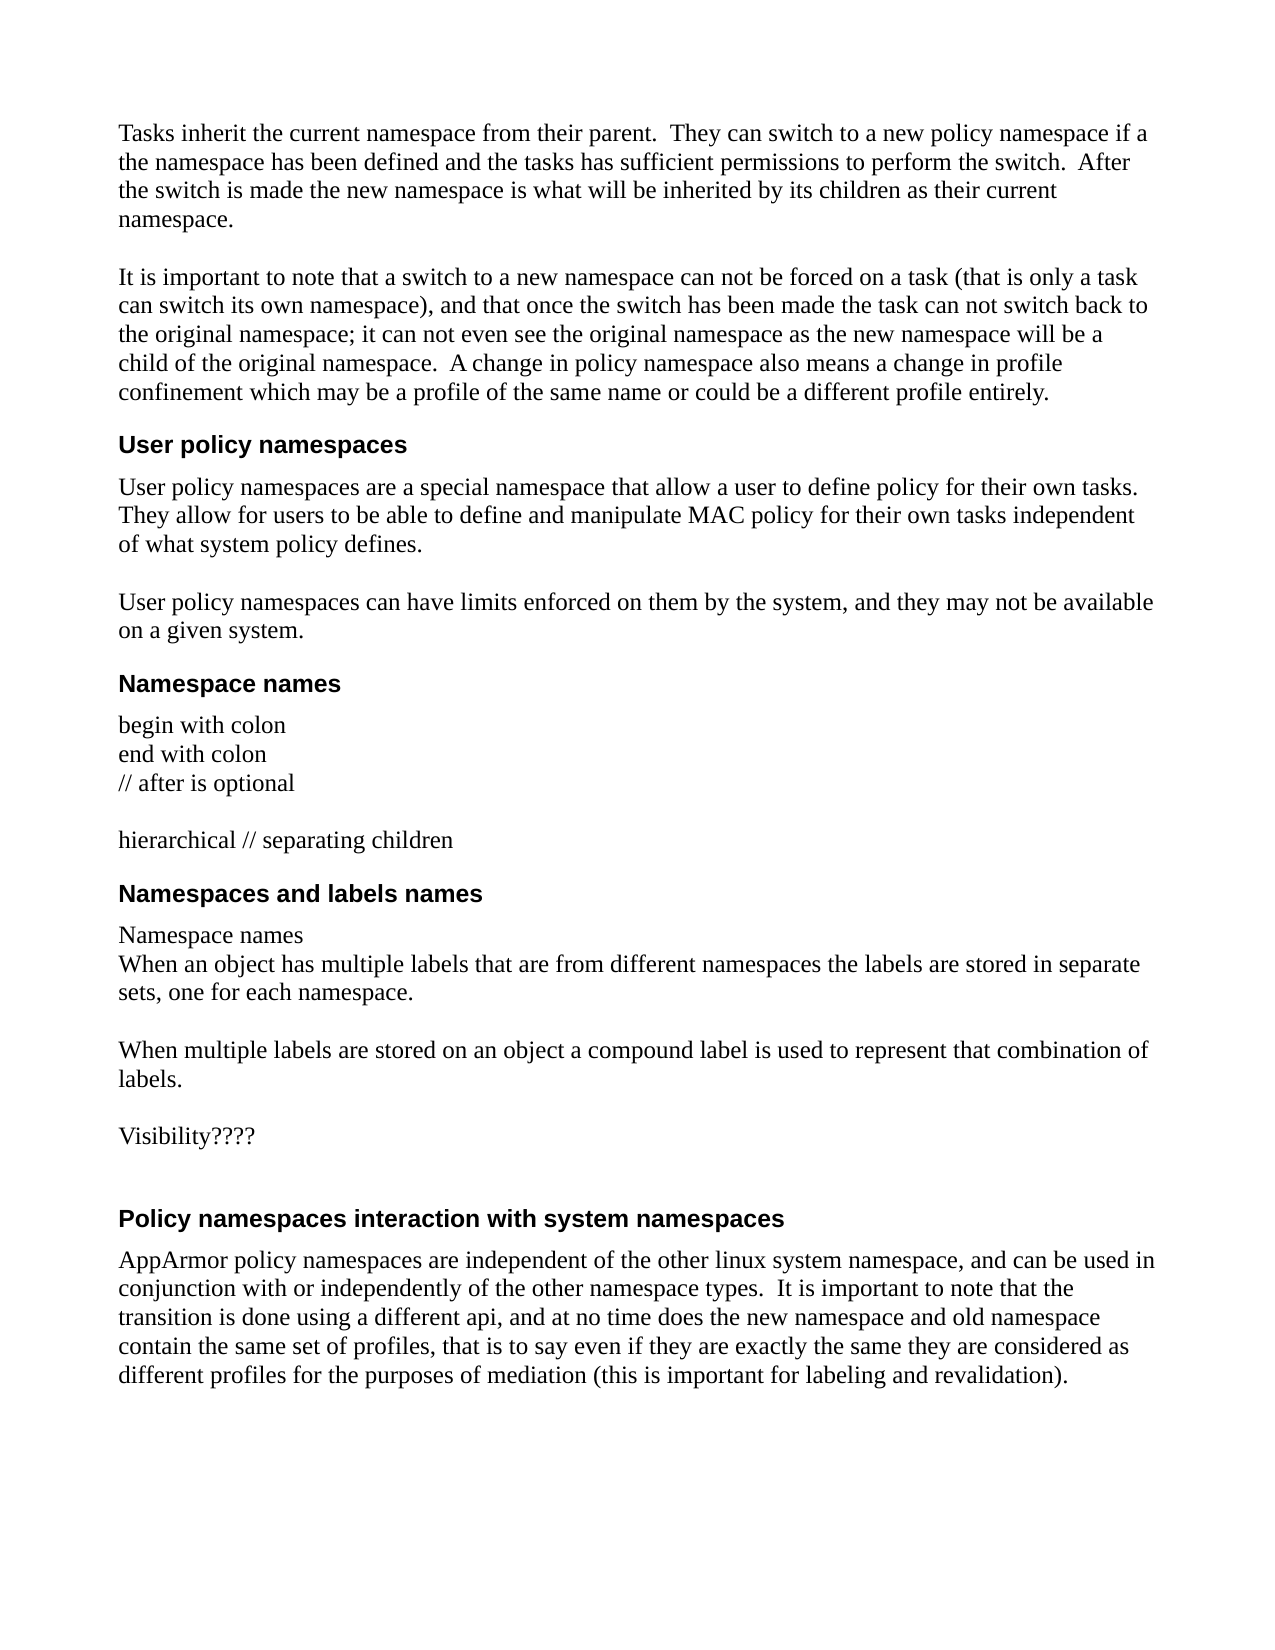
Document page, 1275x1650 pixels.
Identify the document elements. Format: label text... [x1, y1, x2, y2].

subtitle Policy namespaces interaction with system namespaces [118, 1204, 1157, 1232]
text Visibility???? [118, 1121, 1157, 1150]
text It is important to note that a switch to a new namespace can not be forced on a task (that is only a task can switch its own namespace), and that once the switch has been made the task can not switch back to the original namespace; it can not even see the original namespace as the new namespace will be a child of the original namespace. A change in policy namespace also means a change in profile confinement which may be a profile of the same name or could be a different profile entirely. [118, 262, 1157, 406]
text hierarchical // separating children [118, 825, 1157, 854]
text end with colon [118, 739, 1157, 768]
text AppArmor policy namespaces are independent of the other linux system namespace, and can be used in conjunction with or independently of the other namespace types. It is important to note that the transition is done using a different api, and at no time does the new namespace and old namespace contain the same set of profiles, that is to say even if they are exactly the same they are considered as different profiles for the purposes of mediation (this is important for labeling and revalidation). [118, 1245, 1157, 1388]
text Tasks inherit the current namespace from their parent. They can switch to a new policy namespace if a the namespace has been defined and the tasks has sufficient permissions to perform the switch. After the switch is made the new namespace is what will be inherited by its children as their current namespace. [118, 118, 1157, 233]
text // after is optional [118, 768, 1157, 796]
text User policy namespaces are a special namespace that allow a user to define policy for their own tasks. They allow for users to be able to define and manipulate MAC policy for their own tasks independent of what system policy defines. [118, 472, 1157, 558]
text When multiple labels are stored on an object a compound label is used to represent that combination of labels. [118, 1035, 1157, 1092]
text Namespace names [118, 920, 1157, 949]
text User policy namespaces can have limits enforced on them by the system, and they may not be available on a given system. [118, 587, 1157, 644]
text begin with colon [118, 710, 1157, 739]
subtitle Namespace names [118, 669, 1157, 698]
subtitle User policy namespaces [118, 431, 1157, 459]
text When an object has multiple labels that are from different namespaces the labels are stored in separate sets, one for each namespace. [118, 949, 1157, 1006]
subtitle Namespaces and labels names [118, 879, 1157, 907]
